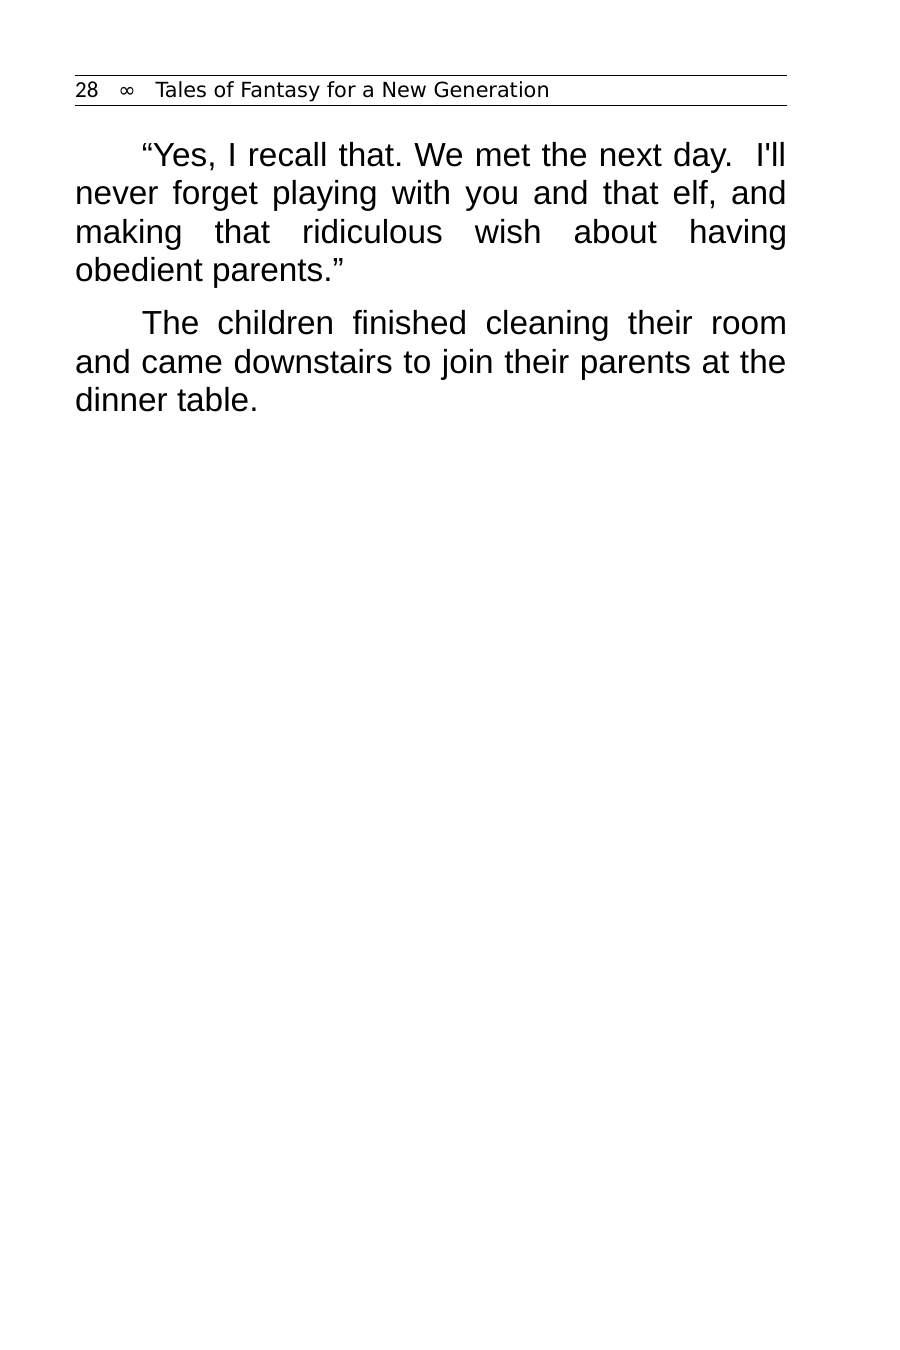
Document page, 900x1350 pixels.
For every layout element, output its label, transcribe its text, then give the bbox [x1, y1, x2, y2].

text The children finished cleaning their room and came downstairs to join their parents at the dinner table. [75, 303, 787, 419]
text “Yes, I recall that. We met the next day. I'll never forget playing with you and that elf, and making that ridiculous wish about having obedient parents.” [75, 135, 787, 289]
